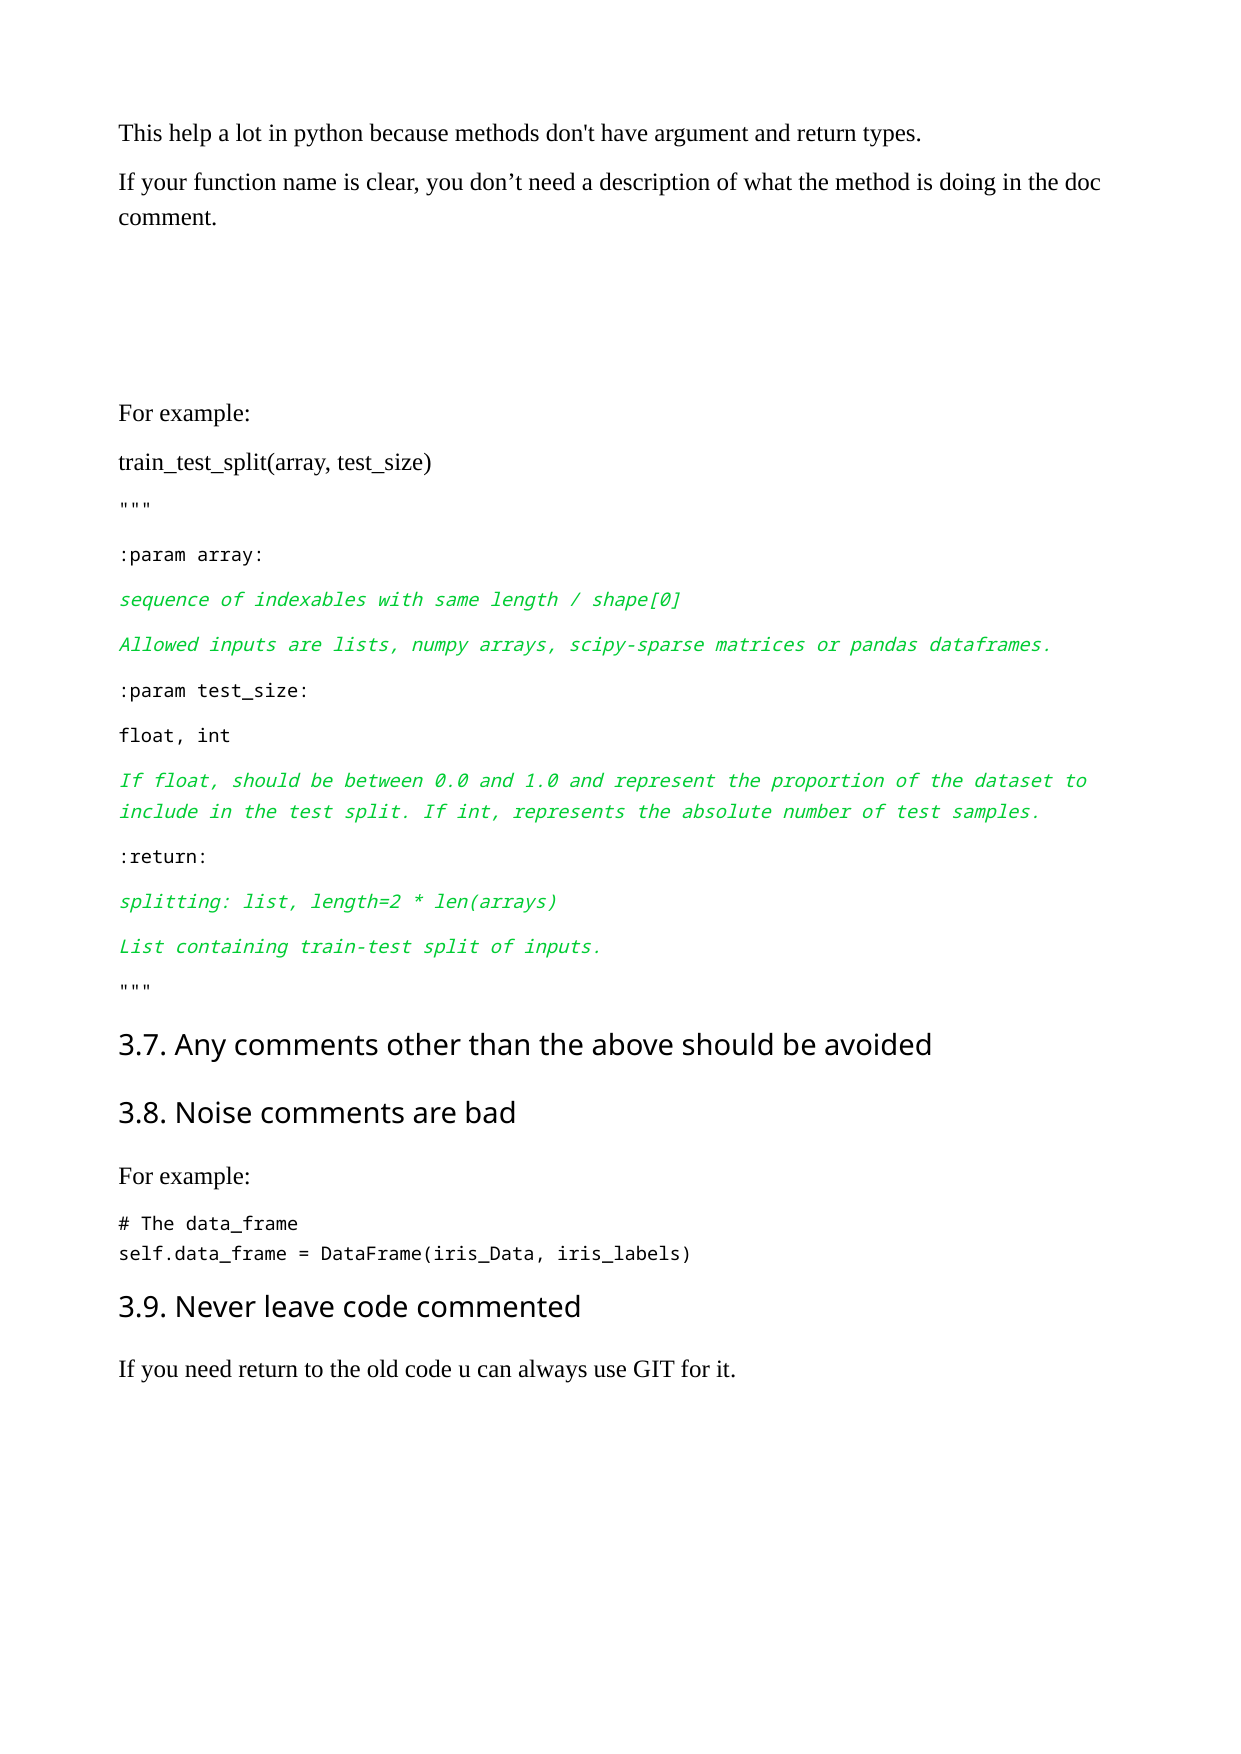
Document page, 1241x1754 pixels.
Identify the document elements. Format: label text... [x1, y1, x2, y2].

text For example: [118, 1161, 1122, 1190]
text :return: [118, 843, 1122, 869]
subtitle 3.7. Any comments other than the above should be avoided [118, 1024, 1122, 1064]
text float, int [118, 722, 1122, 748]
text If float, should be between 0.0 and 1.0 and represent the proportion of the dataset to include in the test split. If int, represents the absolute number of test samples. [118, 767, 1122, 823]
text :param array: [118, 541, 1122, 567]
text If your function name is clear, you don’t need a description of what the method is doing in the doc comment. [118, 167, 1122, 230]
text splitting: list, length=2 * len(arrays) [118, 888, 1122, 914]
text List containing train-test split of inputs. [118, 933, 1122, 959]
text This help a lot in python because methods don't have argument and return types. [118, 118, 1122, 147]
text train_test_split(array, test_size) [118, 447, 1122, 476]
text For example: [118, 398, 1122, 427]
text :param test_size: [118, 677, 1122, 702]
text Allowed inputs are lists, numpy arrays, scipy-sparse matrices or pandas dataframes. [118, 632, 1122, 657]
text """ [118, 496, 1122, 522]
text sequence of indexables with same length / shape[0] [118, 586, 1122, 612]
subtitle 3.9. Never leave code commented [118, 1286, 1122, 1326]
text """ [118, 979, 1122, 1004]
text # The data_frame self.data_frame = DataFrame(iris_Data, iris_labels) [118, 1210, 1122, 1266]
text If you need return to the old code u can always use GIT for it. [118, 1354, 1122, 1383]
subtitle 3.8. Noise comments are bad [118, 1092, 1122, 1132]
